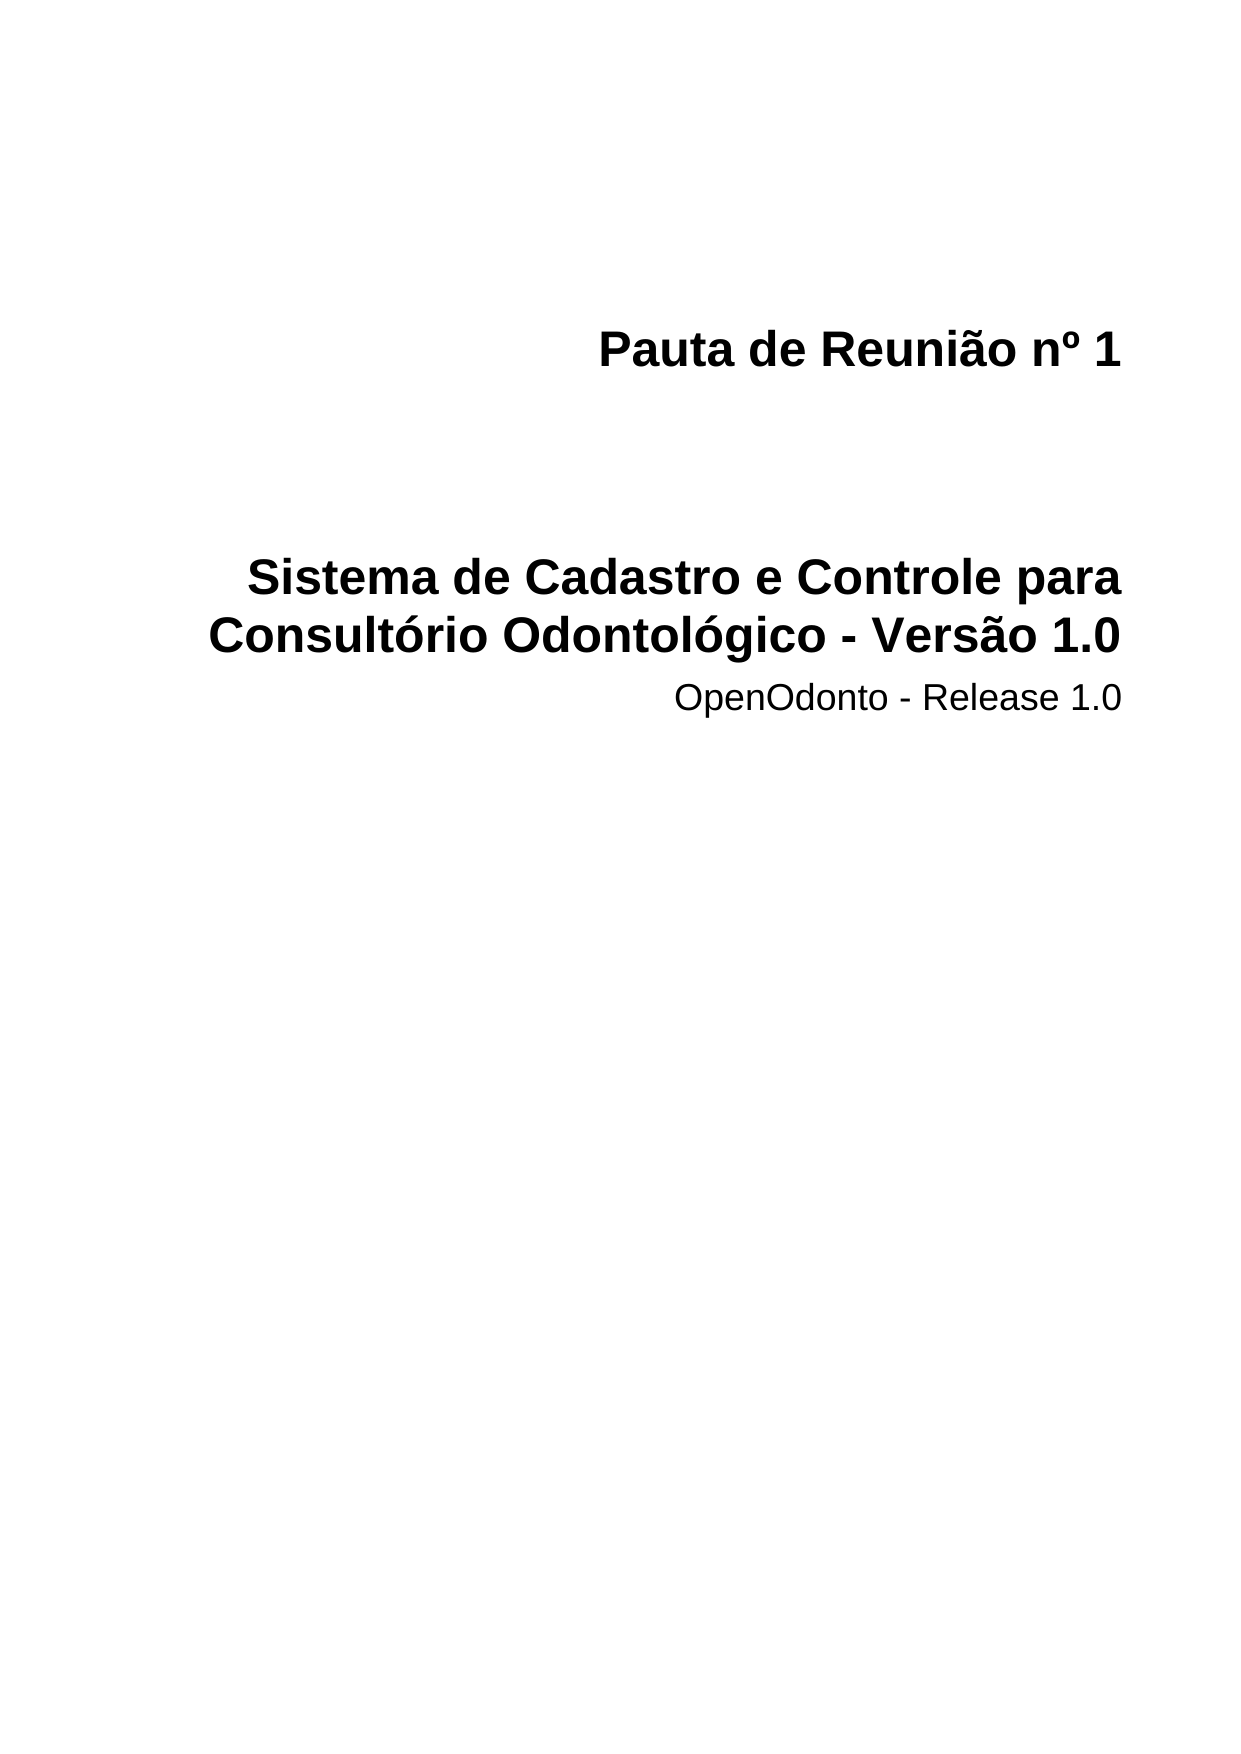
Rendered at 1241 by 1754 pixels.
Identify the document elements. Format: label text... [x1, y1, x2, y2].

title OpenOdonto - Release 1.0 [118, 675, 1122, 718]
title Pauta de Reunião nº 1 [118, 319, 1122, 377]
title Sistema de Cadastro e Controle para Consultório Odontológico - Versão 1.0 [118, 547, 1122, 662]
